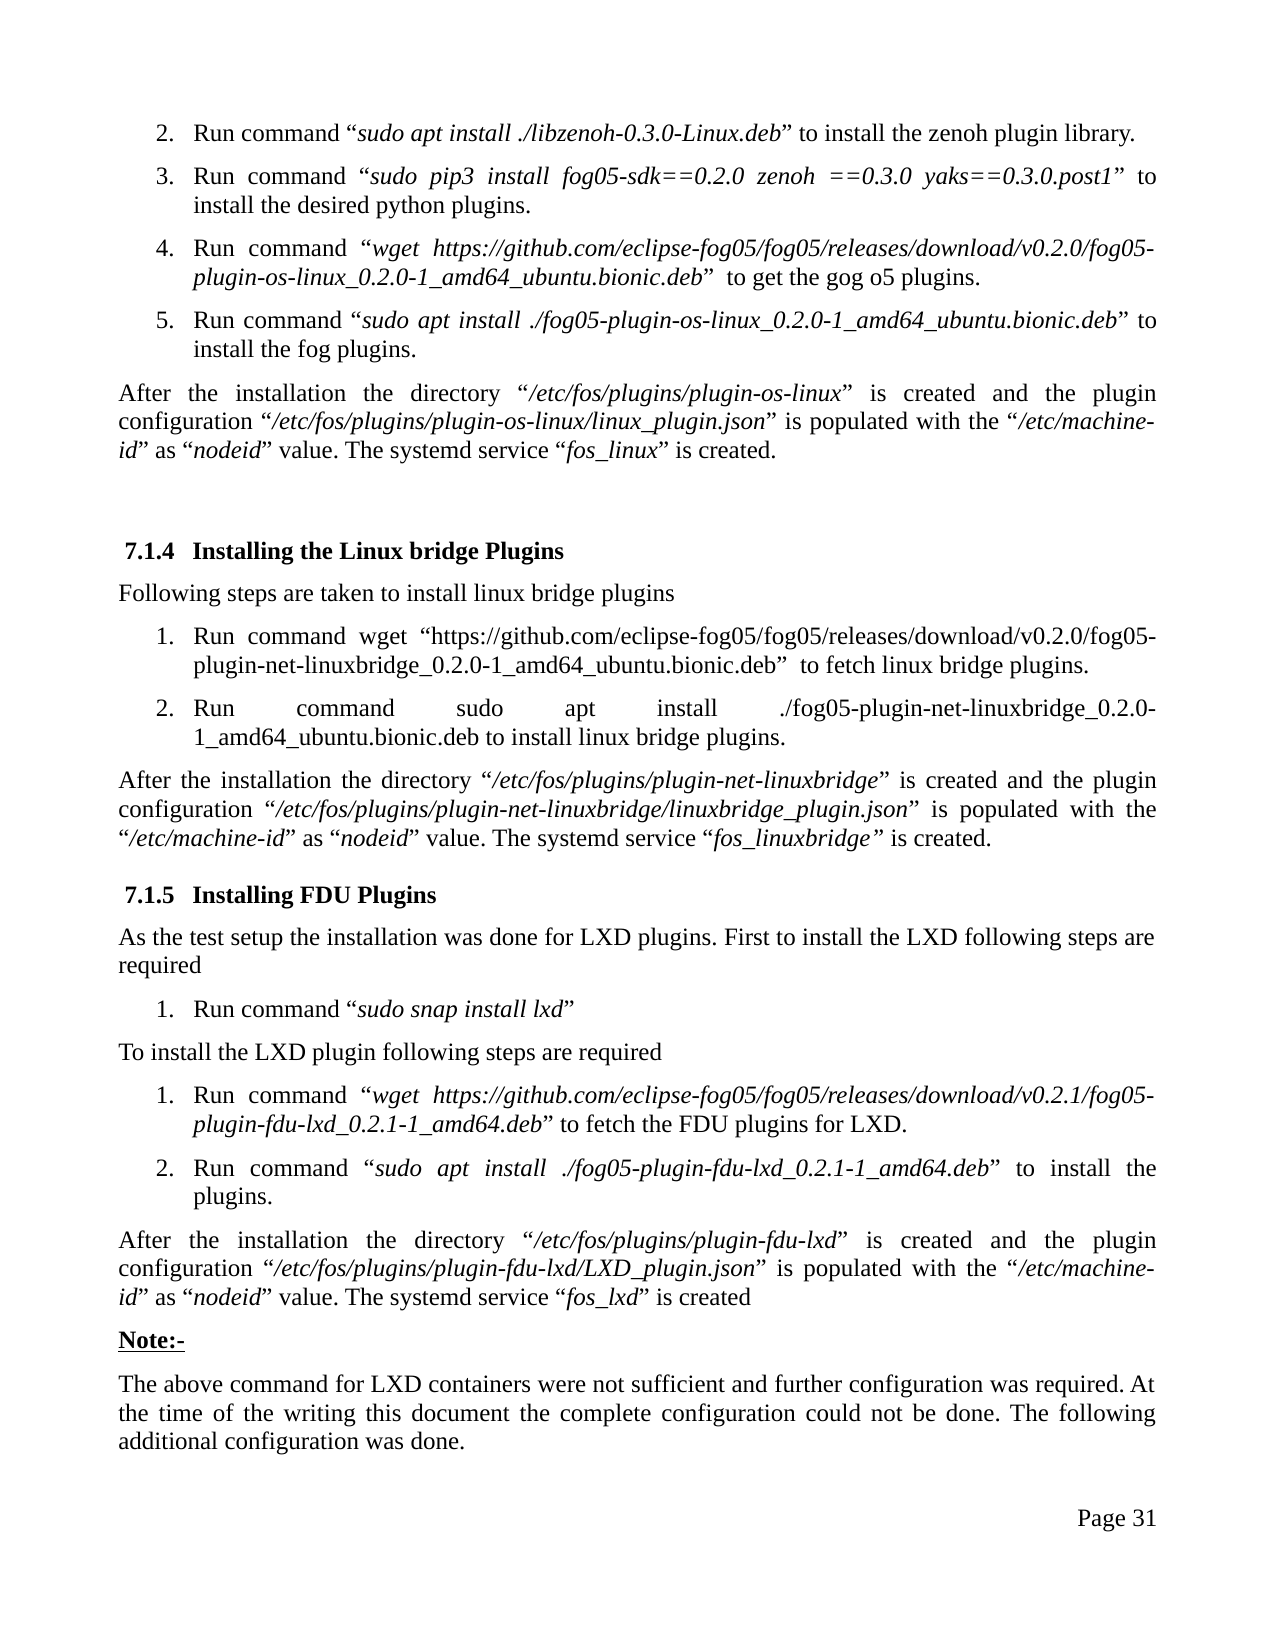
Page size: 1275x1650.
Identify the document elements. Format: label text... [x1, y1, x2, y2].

subtitle Installing FDU Plugins [118, 881, 1157, 909]
list Run command “wget https://github.com/eclipse-fog05/fog05/releases/download/v0.2.0/fog05-plugin-os-linux_0.2.0-1_amd64_ubuntu.bionic.deb” to get the gog o5 plugins. [156, 233, 1157, 291]
list Run command “sudo apt install ./fog05-plugin-os-linux_0.2.0-1_amd64_ubuntu.bionic.deb” to install the fog plugins. [156, 306, 1157, 363]
text After the installation the directory “/etc/fos/plugins/plugin-fdu-lxd” is created and the plugin configuration “/etc/fos/plugins/plugin-fdu-lxd/LXD_plugin.json” is populated with the “/etc/machine-id” as “nodeid” value. The systemd service “fos_lxd” is created [118, 1225, 1157, 1311]
text As the test setup the installation was done for LXD plugins. First to install the LXD following steps are required [118, 922, 1157, 979]
text Following steps are taken to install linux bridge plugins [118, 578, 1157, 606]
list Run command “wget https://github.com/eclipse-fog05/fog05/releases/download/v0.2.1/fog05-plugin-fdu-lxd_0.2.1-1_amd64.deb” to fetch the FDU plugins for LXD. [156, 1081, 1157, 1138]
list Run command “sudo snap install lxd” [156, 994, 1157, 1023]
list Run command sudo apt install ./fog05-plugin-net-linuxbridge_0.2.0-1_amd64_ubuntu.bionic.deb to install linux bridge plugins. [156, 693, 1157, 751]
list Run command “sudo apt install ./fog05-plugin-fdu-lxd_0.2.1-1_amd64.deb” to install the plugins. [156, 1153, 1157, 1210]
text After the installation the directory “/etc/fos/plugins/plugin-net-linuxbridge” is created and the plugin configuration “/etc/fos/plugins/plugin-net-linuxbridge/linuxbridge_plugin.json” is populated with the “/etc/machine-id” as “nodeid” value. The systemd service “fos_linuxbridge” is created. [118, 765, 1157, 851]
list Run command wget “https://github.com/eclipse-fog05/fog05/releases/download/v0.2.0/fog05-plugin-net-linuxbridge_0.2.0-1_amd64_ubuntu.bionic.deb” to fetch linux bridge plugins. [156, 621, 1157, 678]
subtitle Installing the Linux bridge Plugins [118, 536, 1157, 565]
list Run command “sudo apt install ./libzenoh-0.3.0-Linux.deb” to install the zenoh plugin library. [156, 118, 1157, 147]
text The above command for LXD containers were not sufficient and further configuration was required. At the time of the writing this document the complete configuration could not be done. The following additional configuration was done. [118, 1369, 1157, 1455]
text Note:- [118, 1326, 1157, 1354]
text To install the LXD plugin following steps are required [118, 1037, 1157, 1066]
text After the installation the directory “/etc/fos/plugins/plugin-os-linux” is created and the plugin configuration “/etc/fos/plugins/plugin-os-linux/linux_plugin.json” is populated with the “/etc/machine-id” as “nodeid” value. The systemd service “fos_linux” is created. [118, 378, 1157, 464]
list Run command “sudo pip3 install fog05-sdk==0.2.0 zenoh ==0.3.0 yaks==0.3.0.post1” to install the desired python plugins. [156, 161, 1157, 219]
